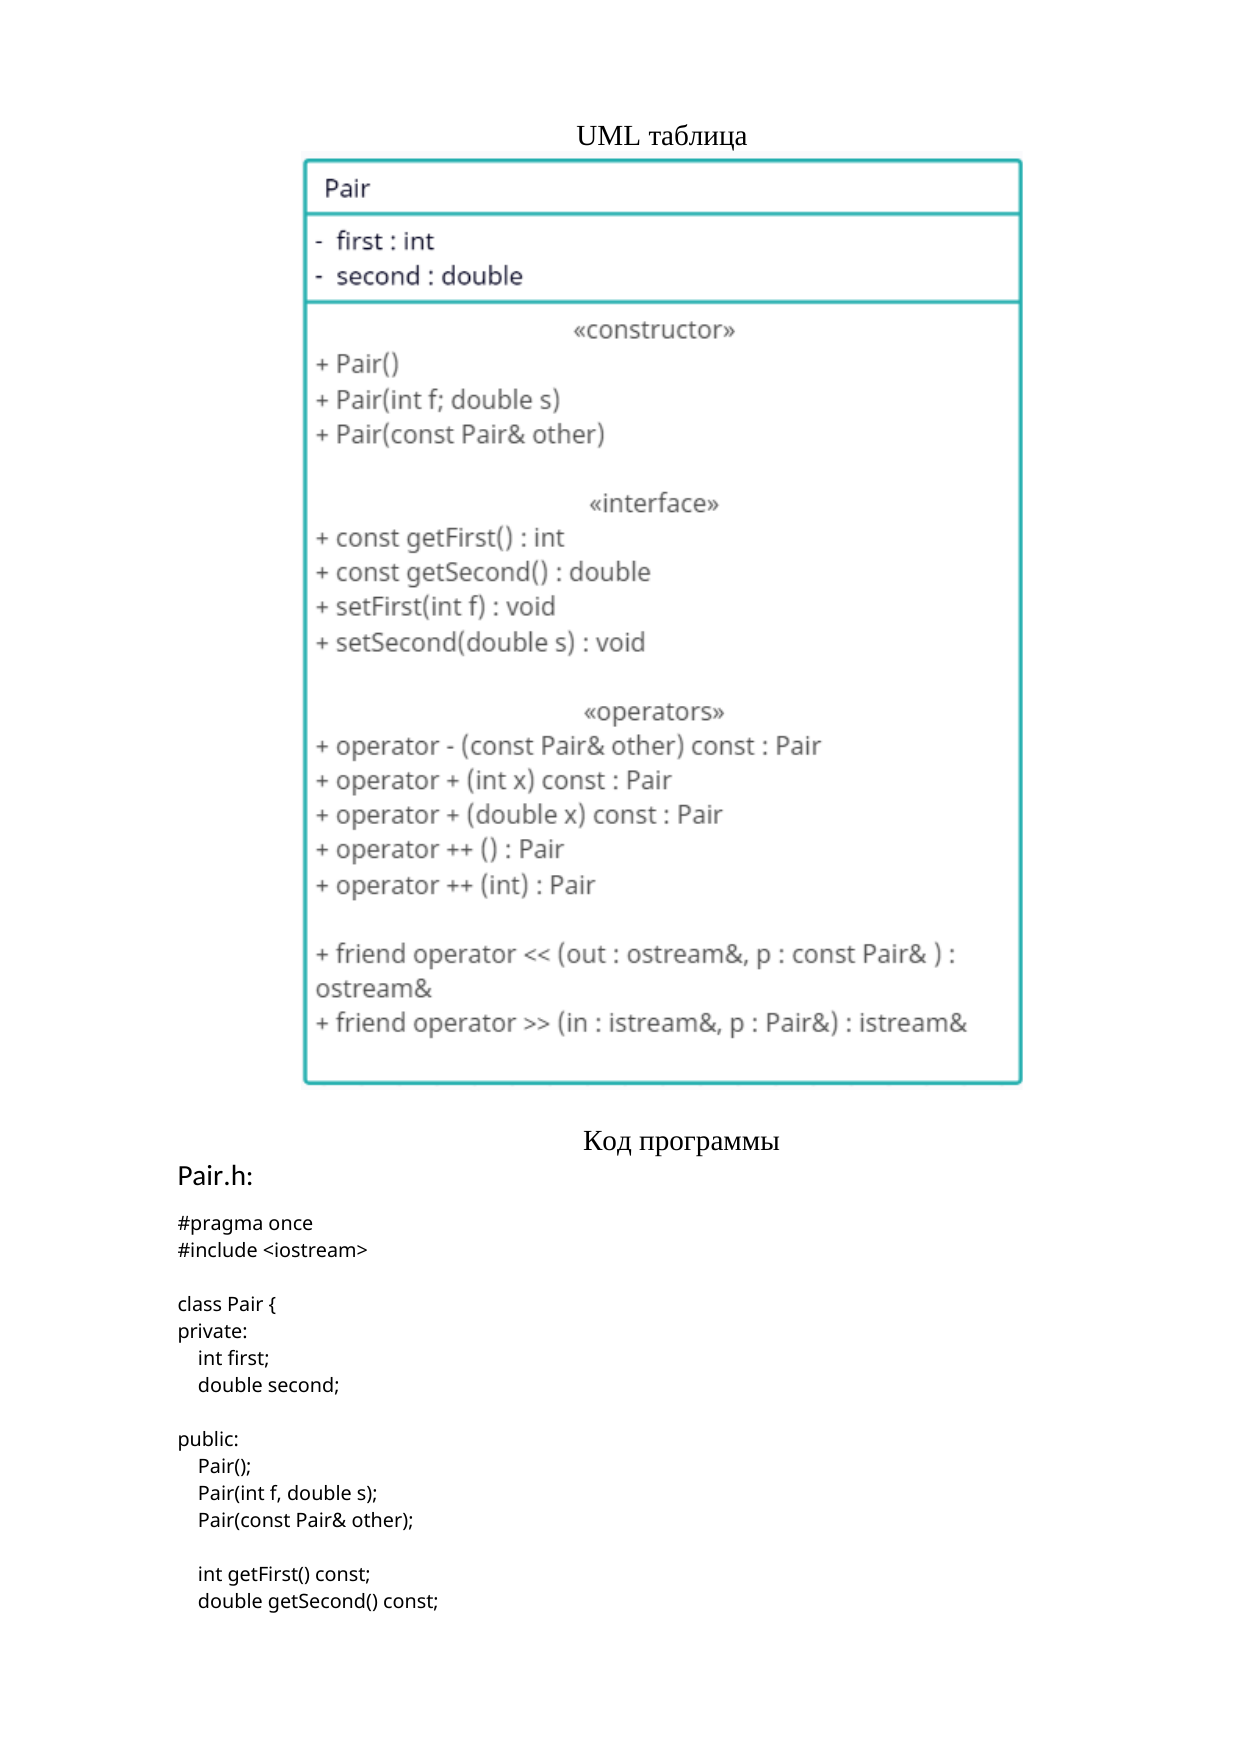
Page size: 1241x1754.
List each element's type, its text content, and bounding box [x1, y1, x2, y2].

text int first; [177, 1344, 1152, 1371]
text #pragma once [177, 1209, 1152, 1236]
text #include <iostream> [177, 1236, 1152, 1263]
text public: [177, 1425, 1152, 1452]
text Код программы [275, 1123, 1087, 1157]
text Pair(int f, double s); [177, 1479, 1152, 1506]
text private: [177, 1317, 1152, 1344]
text class Pair { [177, 1290, 1152, 1317]
text Pair(); [177, 1452, 1152, 1479]
text int getFirst() const; [177, 1560, 1152, 1587]
text UML таблица [236, 118, 1087, 152]
text Pair(const Pair& other); [177, 1506, 1152, 1533]
picture [301, 151, 1023, 1090]
text double getSecond() const; [177, 1587, 1152, 1614]
text double second; [177, 1371, 1152, 1398]
text Pair.h: [177, 1157, 1087, 1193]
